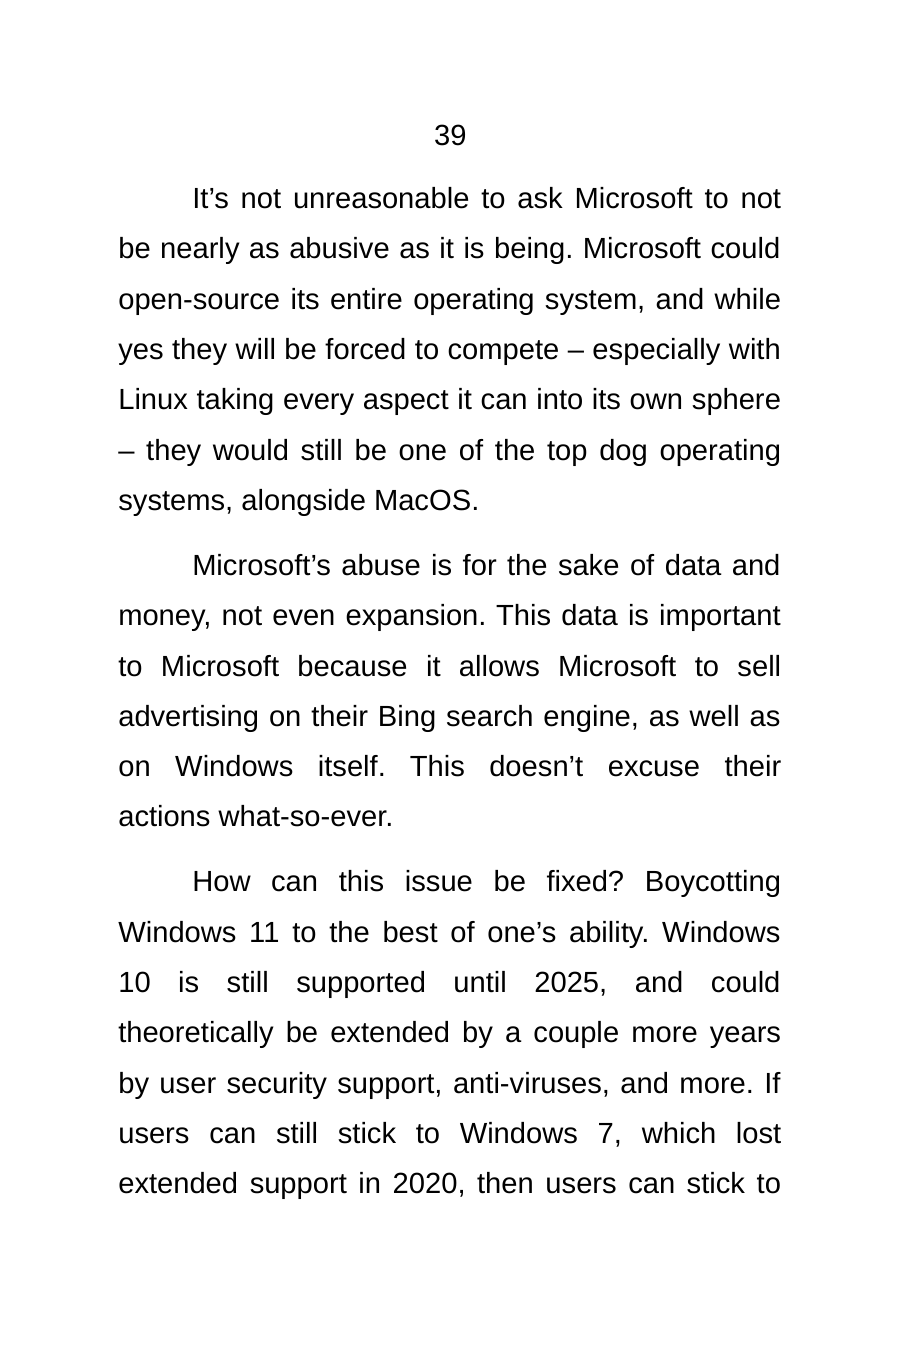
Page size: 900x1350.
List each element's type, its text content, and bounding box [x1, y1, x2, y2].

text How can this issue be fixed? Boycotting Windows 11 to the best of one’s ability. Windows 10 is still supported until 2025, and could theoretically be extended by a couple more years by user security support, anti-viruses, and more. If users can still stick to Windows 7, which lost extended support in 2020, then users can stick to [118, 864, 782, 1200]
text Microsoft’s abuse is for the sake of data and money, not even expansion. This data is important to Microsoft because it allows Microsoft to sell advertising on their Bing search engine, as well as on Windows itself. This doesn’t excuse their actions what-so-ever. [118, 548, 782, 833]
text It’s not unreasonable to ask Microsoft to not be nearly as abusive as it is being. Microsoft could open-source its entire operating system, and while yes they will be forced to compete – especially with Linux taking every aspect it can into its own sphere – they would still be one of the top dog operating systems, alongside MacOS. [118, 181, 782, 517]
